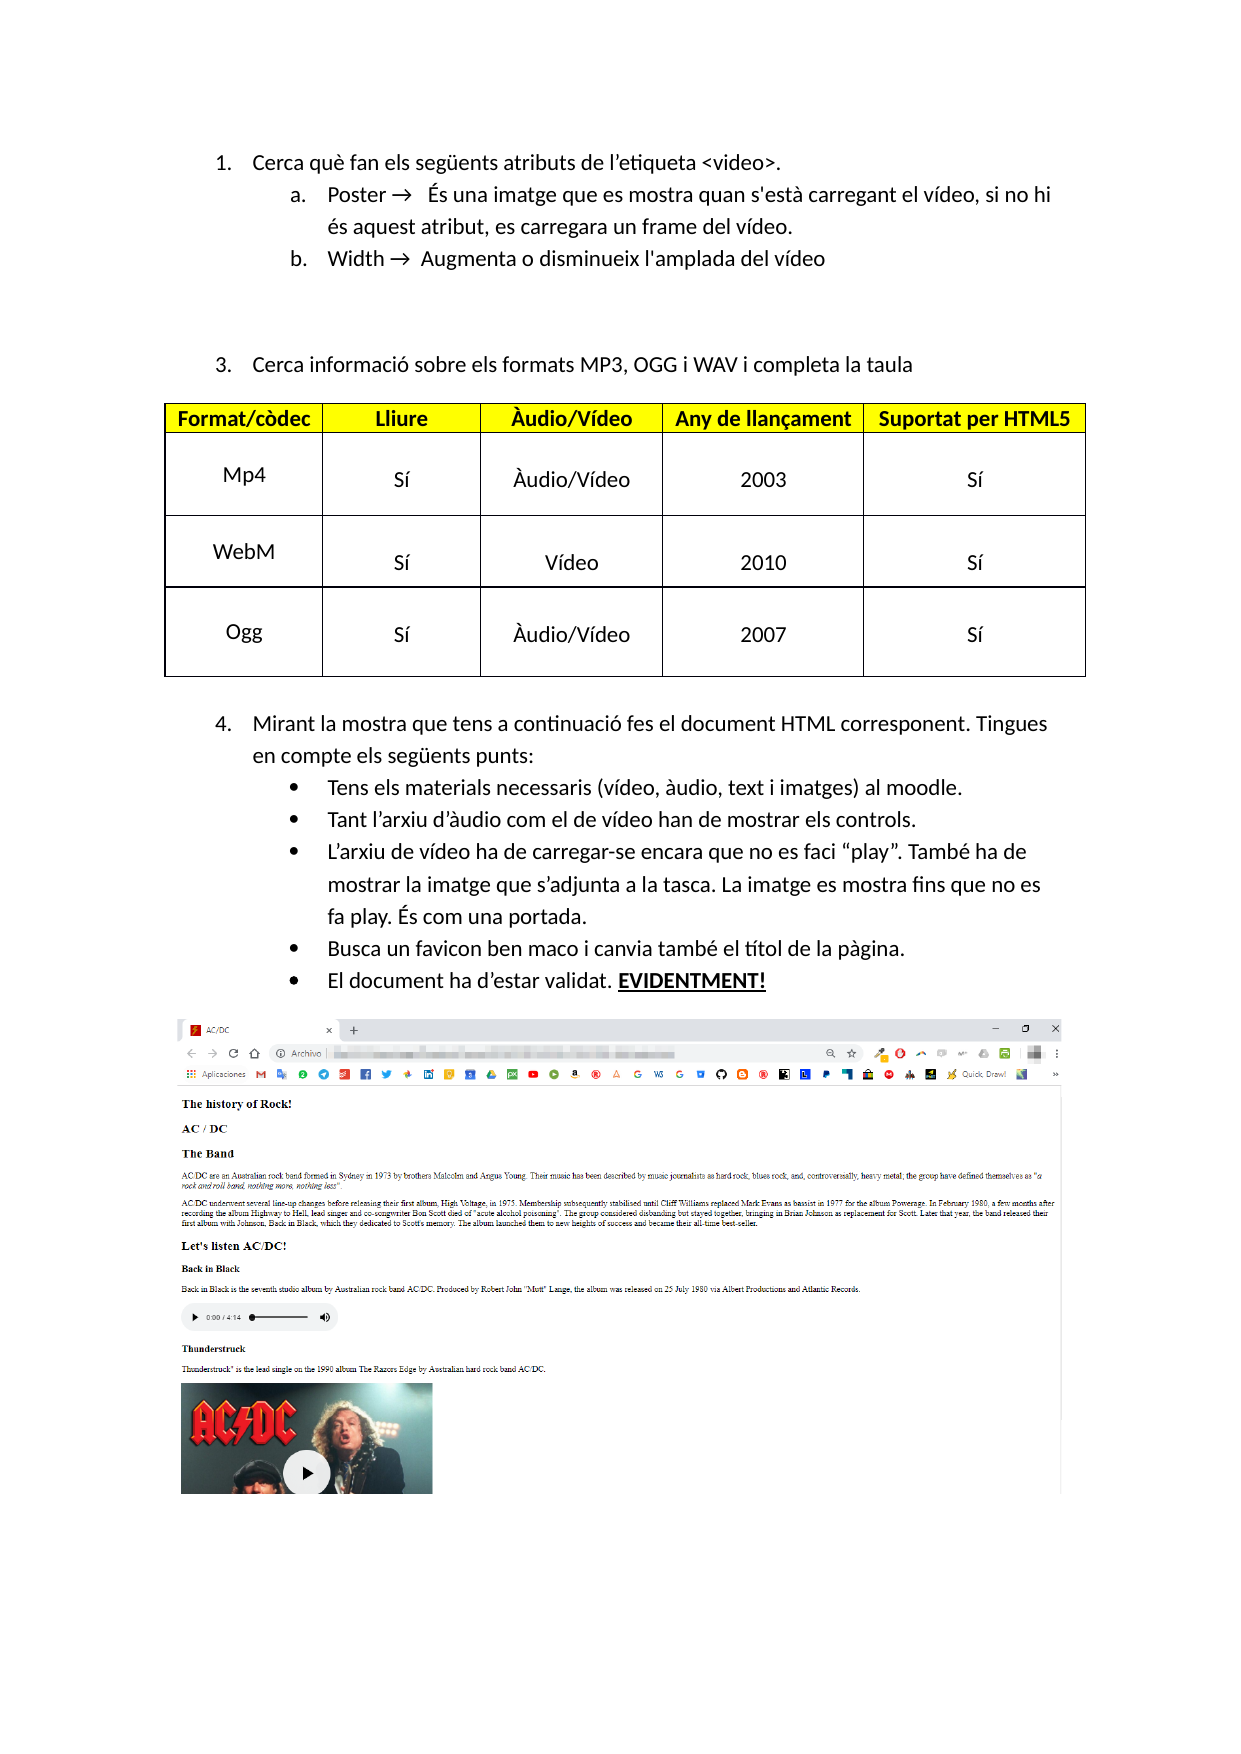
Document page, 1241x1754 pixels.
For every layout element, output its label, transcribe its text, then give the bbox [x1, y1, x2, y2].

list Poster → És una imatge que es mostra quan s'està carregant el vídeo, si no hi és aquest atribut, es carregara un frame del vídeo. [290, 180, 1063, 240]
list Mirant la mostra que tens a continuació fes el document HTML corresponent. Tingues en compte els següents punts: [215, 709, 1063, 769]
table_cell Sí [864, 516, 1085, 586]
table_cell WebM [166, 516, 322, 586]
table_cell Sí [323, 433, 480, 515]
list Cerca informació sobre els formats MP3, OGG i WAV i completa la taula [215, 350, 1063, 378]
table_cell Àudio/Vídeo [481, 588, 662, 676]
table_cell Ogg [166, 588, 322, 676]
list Tens els materials necessaris (vídeo, àudio, text i imatges) al moodle. [290, 773, 1063, 801]
table_cell Vídeo [481, 516, 662, 586]
table_cell Sí [864, 433, 1085, 515]
table_header Any de llançament [663, 404, 863, 432]
table_cell 2010 [663, 516, 863, 586]
table_header Àudio/Vídeo [481, 404, 662, 432]
table_cell Àudio/Vídeo [481, 433, 662, 515]
list L’arxiu de vídeo ha de carregar-se encara que no es faci “play”. També ha de mostrar la imatge que s’adjunta a la tasca. La imatge es mostra fins que no es fa play. És com una portada. [290, 837, 1063, 930]
list Cerca què fan els següents atributs de l’etiqueta <video>. [215, 148, 1063, 176]
table_header Format/còdec [166, 404, 322, 432]
list Tant l’arxiu d’àudio com el de vídeo han de mostrar els controls. [290, 805, 1063, 833]
table_cell Sí [323, 588, 480, 676]
table_cell 2003 [663, 433, 863, 515]
list Busca un favicon ben maco i canvia també el títol de la pàgina. [290, 934, 1063, 962]
table_cell Sí [864, 588, 1085, 676]
list El document ha d’estar validat. EVIDENTMENT! [290, 966, 1063, 994]
table_header Lliure [323, 404, 480, 432]
table_header Suportat per HTML5 [864, 404, 1085, 432]
picture [177, 1019, 1062, 1494]
table_cell 2007 [663, 588, 863, 676]
table_cell Sí [323, 516, 480, 586]
list Width → Augmenta o disminueix l'amplada del vídeo [290, 244, 1063, 272]
table_cell Mp4 [166, 433, 322, 515]
